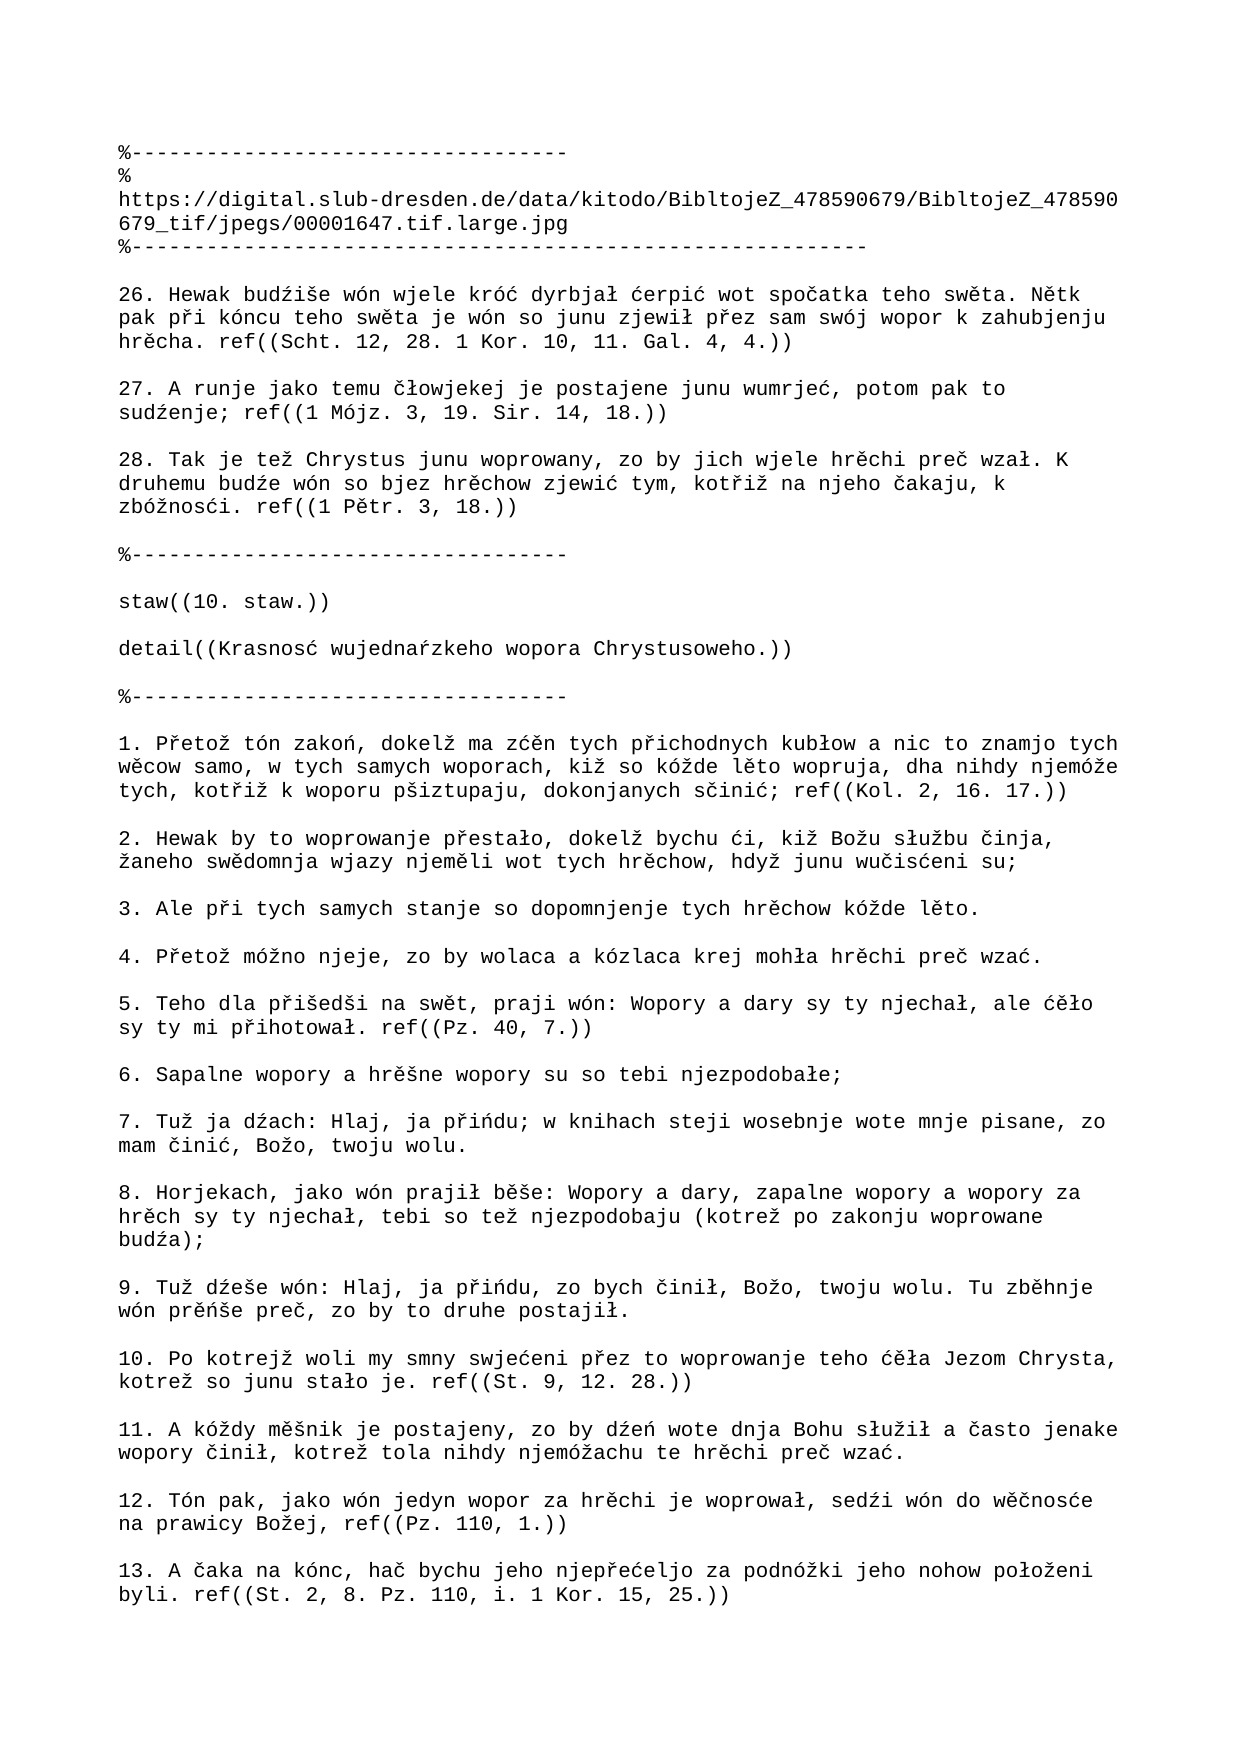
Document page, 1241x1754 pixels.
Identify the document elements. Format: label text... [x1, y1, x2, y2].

text 7. Tuž ja dźach: Hlaj, ja přińdu; w knihach steji wosebnje wote mnje pisane, zo mam činić, Božo, twoju wolu. [118, 1111, 1122, 1158]
text %----------------------------------------------------------- [118, 236, 1122, 260]
text 2. Hewak by to woprowanje přestało, dokelž bychu ći, kiž Božu słužbu činja, žaneho swědomnja wjazy njeměli wot tych hrěchow, hdyž junu wučisćeni su; [118, 827, 1122, 875]
text 13. A čaka na kónc, hač bychu jeho njepřećeljo za podnóžki jeho nohow połoženi byli. ref((St. 2, 8. Pz. 110, i. 1 Kor. 15, 25.)) [118, 1561, 1122, 1608]
text 11. A kóždy měšnik je postajeny, zo by dźeń wote dnja Bohu słužił a často jenake wopory činił, kotrež tola nihdy njemóžachu te hrěchi preč wzać. [118, 1419, 1122, 1466]
text 3. Ale při tych samych stanje so dopomnjenje tych hrěchow kóžde lěto. [118, 898, 1122, 922]
text 26. Hewak budźiše wón wjele króć dyrbjał ćerpić wot spočatka teho swěta. Nětk pak při kóncu teho swěta je wón so junu zjewił přez sam swój wopor k zahubjenju hrěcha. ref((Scht. 12, 28. 1 Kor. 10, 11. Gal. 4, 4.)) [118, 284, 1122, 354]
text staw((10. staw.)) [118, 591, 1122, 615]
text %----------------------------------- [118, 686, 1122, 709]
text 5. Teho dla přišedši na swět, praji wón: Wopory a dary sy ty njechał, ale ćěło sy ty mi přihotował. ref((Pz. 40, 7.)) [118, 993, 1122, 1040]
text 28. Tak je tež Chrystus junu woprowany, zo by jich wjele hrěchi preč wzał. K druhemu budźe wón so bjez hrěchow zjewić tym, kotřiž na njeho čakaju, k zbóžnosći. ref((1 Pětr. 3, 18.)) [118, 449, 1122, 520]
text 9. Tuž dźeše wón: Hlaj, ja přińdu, zo bych činił, Božo, twoju wolu. Tu zběhnje wón prěńše preč, zo by to druhe postajił. [118, 1277, 1122, 1324]
text %----------------------------------- [118, 544, 1122, 567]
text % https://digital.slub-dresden.de/data/kitodo/BibltojeZ_478590679/BibltojeZ_478590679_tif/jpegs/00001647.tif.large.jpg [118, 165, 1122, 236]
text detail((Krasnosć wujednaŕzkeho wopora Chrystusoweho.)) [118, 638, 1122, 662]
text 10. Po kotrejž woli my smny swjećeni přez to woprowanje teho ćěła Jezom Chrysta, kotrež so junu stało je. ref((St. 9, 12. 28.)) [118, 1348, 1122, 1395]
text %----------------------------------- [118, 142, 1122, 165]
text 4. Přetož móžno njeje, zo by wolaca a kózlaca krej mohła hrěchi preč wzać. [118, 946, 1122, 969]
text 6. Sapalne wopory a hrěšne wopory su so tebi njezpodobałe; [118, 1064, 1122, 1088]
text 8. Horjekach, jako wón prajił běše: Wopory a dary, zapalne wopory a wopory za hrěch sy ty njechał, tebi so tež njezpodobaju (kotrež po zakonju woprowane budźa); [118, 1182, 1122, 1253]
text 12. Tón pak, jako wón jedyn wopor za hrěchi je woprował, sedźi wón do wěčnosće na prawicy Božej, ref((Pz. 110, 1.)) [118, 1489, 1122, 1537]
text 27. A runje jako temu čłowjekej je postajene junu wumrjeć, potom pak to sudźenje; ref((1 Mójz. 3, 19. Sir. 14, 18.)) [118, 378, 1122, 426]
text 1. Přetož tón zakoń, dokelž ma zćěn tych přichodnych kubłow a nic to znamjo tych wěcow samo, w tych samych woporach, kiž so kóžde lěto wopruja, dha nihdy njemóže tych, kotřiž k woporu pšiztupaju, dokonjanych sčinić; ref((Kol. 2, 16. 17.)) [118, 733, 1122, 804]
